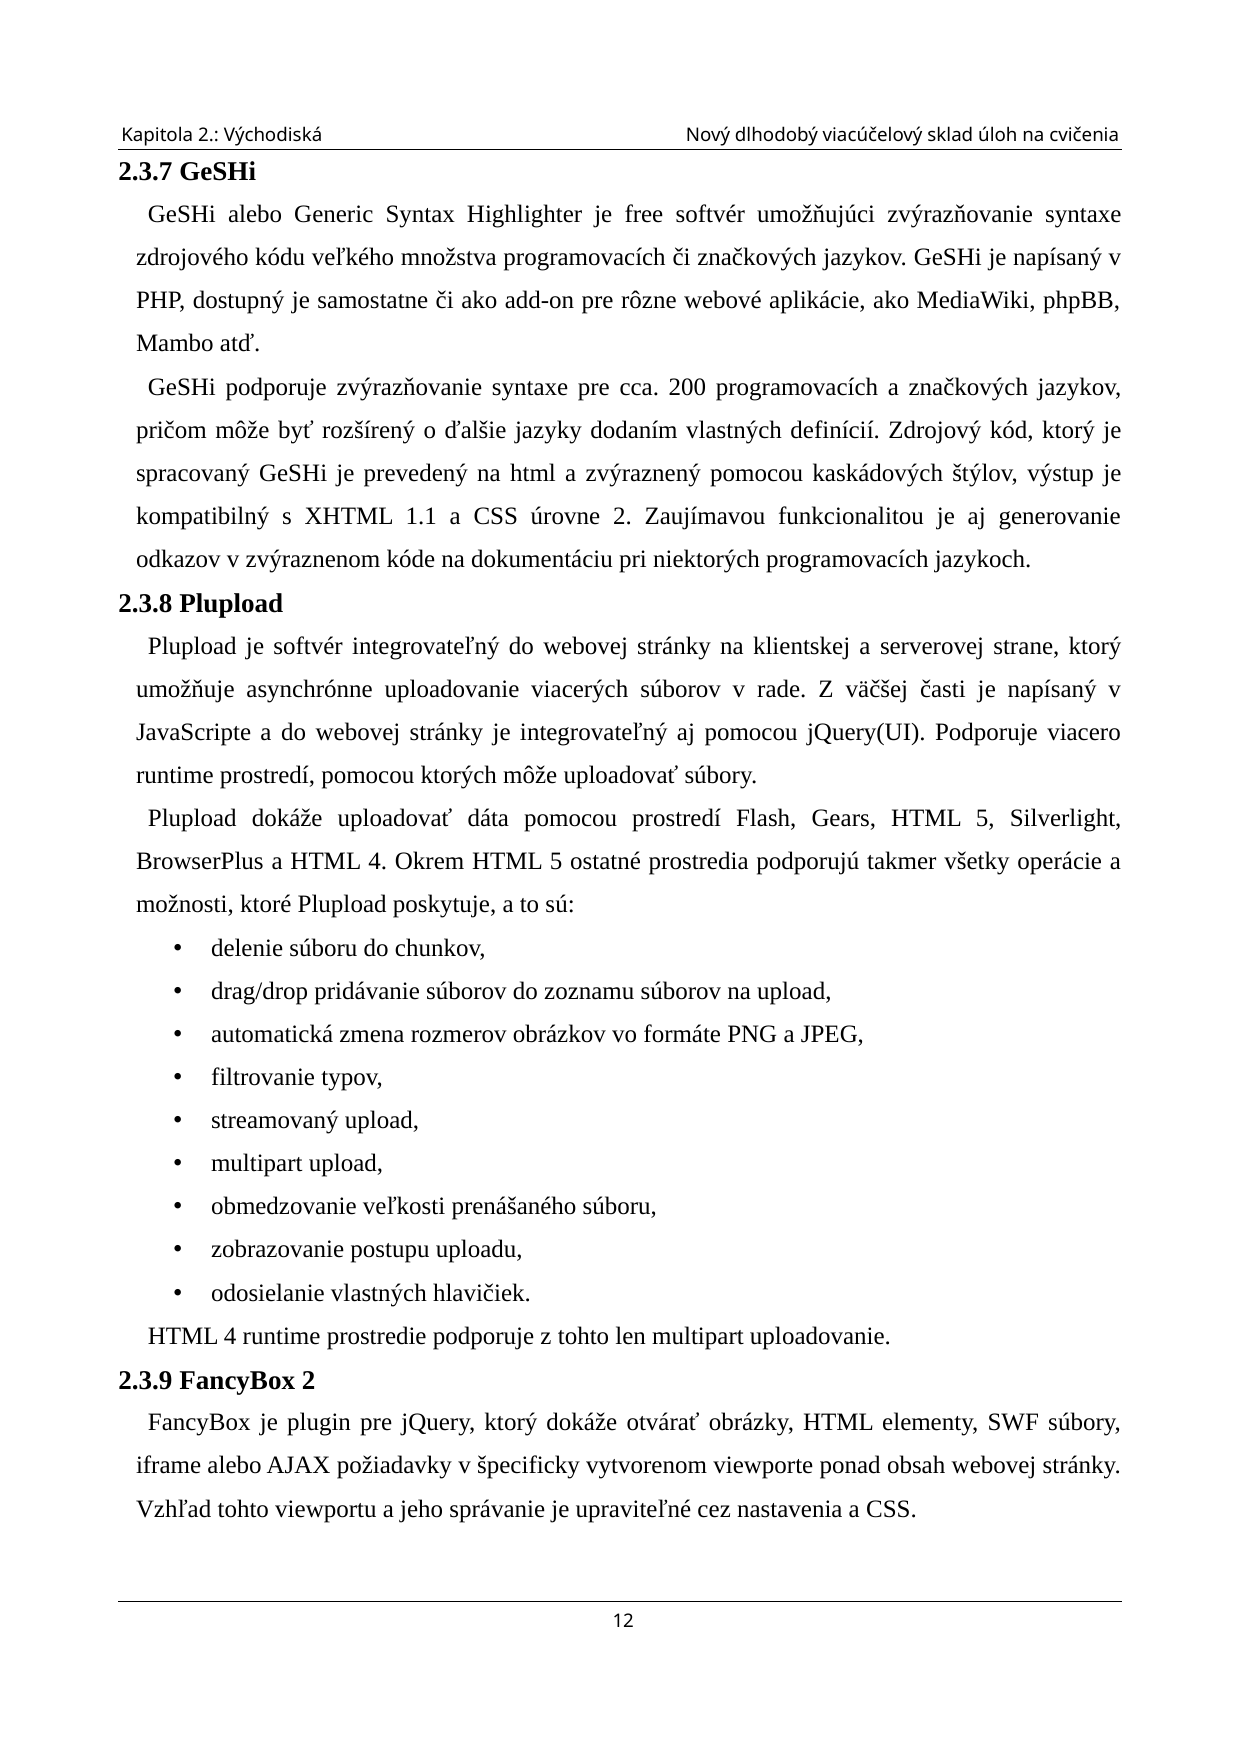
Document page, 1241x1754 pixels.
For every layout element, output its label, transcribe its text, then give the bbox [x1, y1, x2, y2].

text GeSHi alebo Generic Syntax Highlighter je free softvér umožňujúci zvýrazňovanie syntaxe zdrojového kódu veľkého množstva programovacích či značkových jazykov. GeSHi je napísaný v PHP, dostupný je samostatne či ako add-on pre rôzne webové aplikácie, ako MediaWiki, phpBB, Mambo atď. [136, 199, 1122, 357]
text FancyBox je plugin pre jQuery, ktorý dokáže otvárať obrázky, HTML elementy, SWF súbory, iframe alebo AJAX požiadavky v špecificky vytvorenom viewporte ponad obsah webovej stránky. Vzhľad tohto viewportu a jeho správanie je upraviteľné cez nastavenia a CSS. [136, 1407, 1122, 1522]
subtitle GeSHi [118, 156, 1122, 187]
list zobrazovanie postupu uploadu, [173, 1234, 1122, 1263]
list drag/drop pridávanie súborov do zoznamu súborov na upload, [173, 976, 1122, 1004]
subtitle Plupload [118, 587, 1122, 618]
list obmedzovanie veľkosti prenášaného súboru, [173, 1191, 1122, 1220]
list delenie súboru do chunkov, [173, 933, 1122, 961]
list automatická zmena rozmerov obrázkov vo formáte PNG a JPEG, [173, 1019, 1122, 1048]
subtitle FancyBox 2 [118, 1364, 1122, 1395]
list odosielanie vlastných hlavičiek. [173, 1278, 1122, 1306]
list streamovaný upload, [173, 1105, 1122, 1134]
list filtrovanie typov, [173, 1062, 1122, 1091]
text Plupload dokáže uploadovať dáta pomocou prostredí Flash, Gears, HTML 5, Silverlight, BrowserPlus a HTML 4. Okrem HTML 5 ostatné prostredia podporujú takmer všetky operácie a možnosti, ktoré Plupload poskytuje, a to sú: [136, 803, 1122, 918]
list multipart upload, [173, 1148, 1122, 1177]
text GeSHi podporuje zvýrazňovanie syntaxe pre cca. 200 programovacích a značkových jazykov, pričom môže byť rozšírený o ďalšie jazyky dodaním vlastných definícií. Zdrojový kód, ktorý je spracovaný GeSHi je prevedený na html a zvýraznený pomocou kaskádových štýlov, výstup je kompatibilný s XHTML 1.1 a CSS úrovne 2. Zaujímavou funkcionalitou je aj generovanie odkazov v zvýraznenom kóde na dokumentáciu pri niektorých programovacích jazykoch. [136, 372, 1122, 573]
text HTML 4 runtime prostredie podporuje z tohto len multipart uploadovanie. [136, 1321, 1122, 1349]
text Plupload je softvér integrovateľný do webovej stránky na klientskej a serverovej strane, ktorý umožňuje asynchrónne uploadovanie viacerých súborov v rade. Z väčšej časti je napísaný v JavaScripte a do webovej stránky je integrovateľný aj pomocou jQuery(UI). Podporuje viacero runtime prostredí, pomocou ktorých môže uploadovať súbory. [136, 631, 1122, 789]
